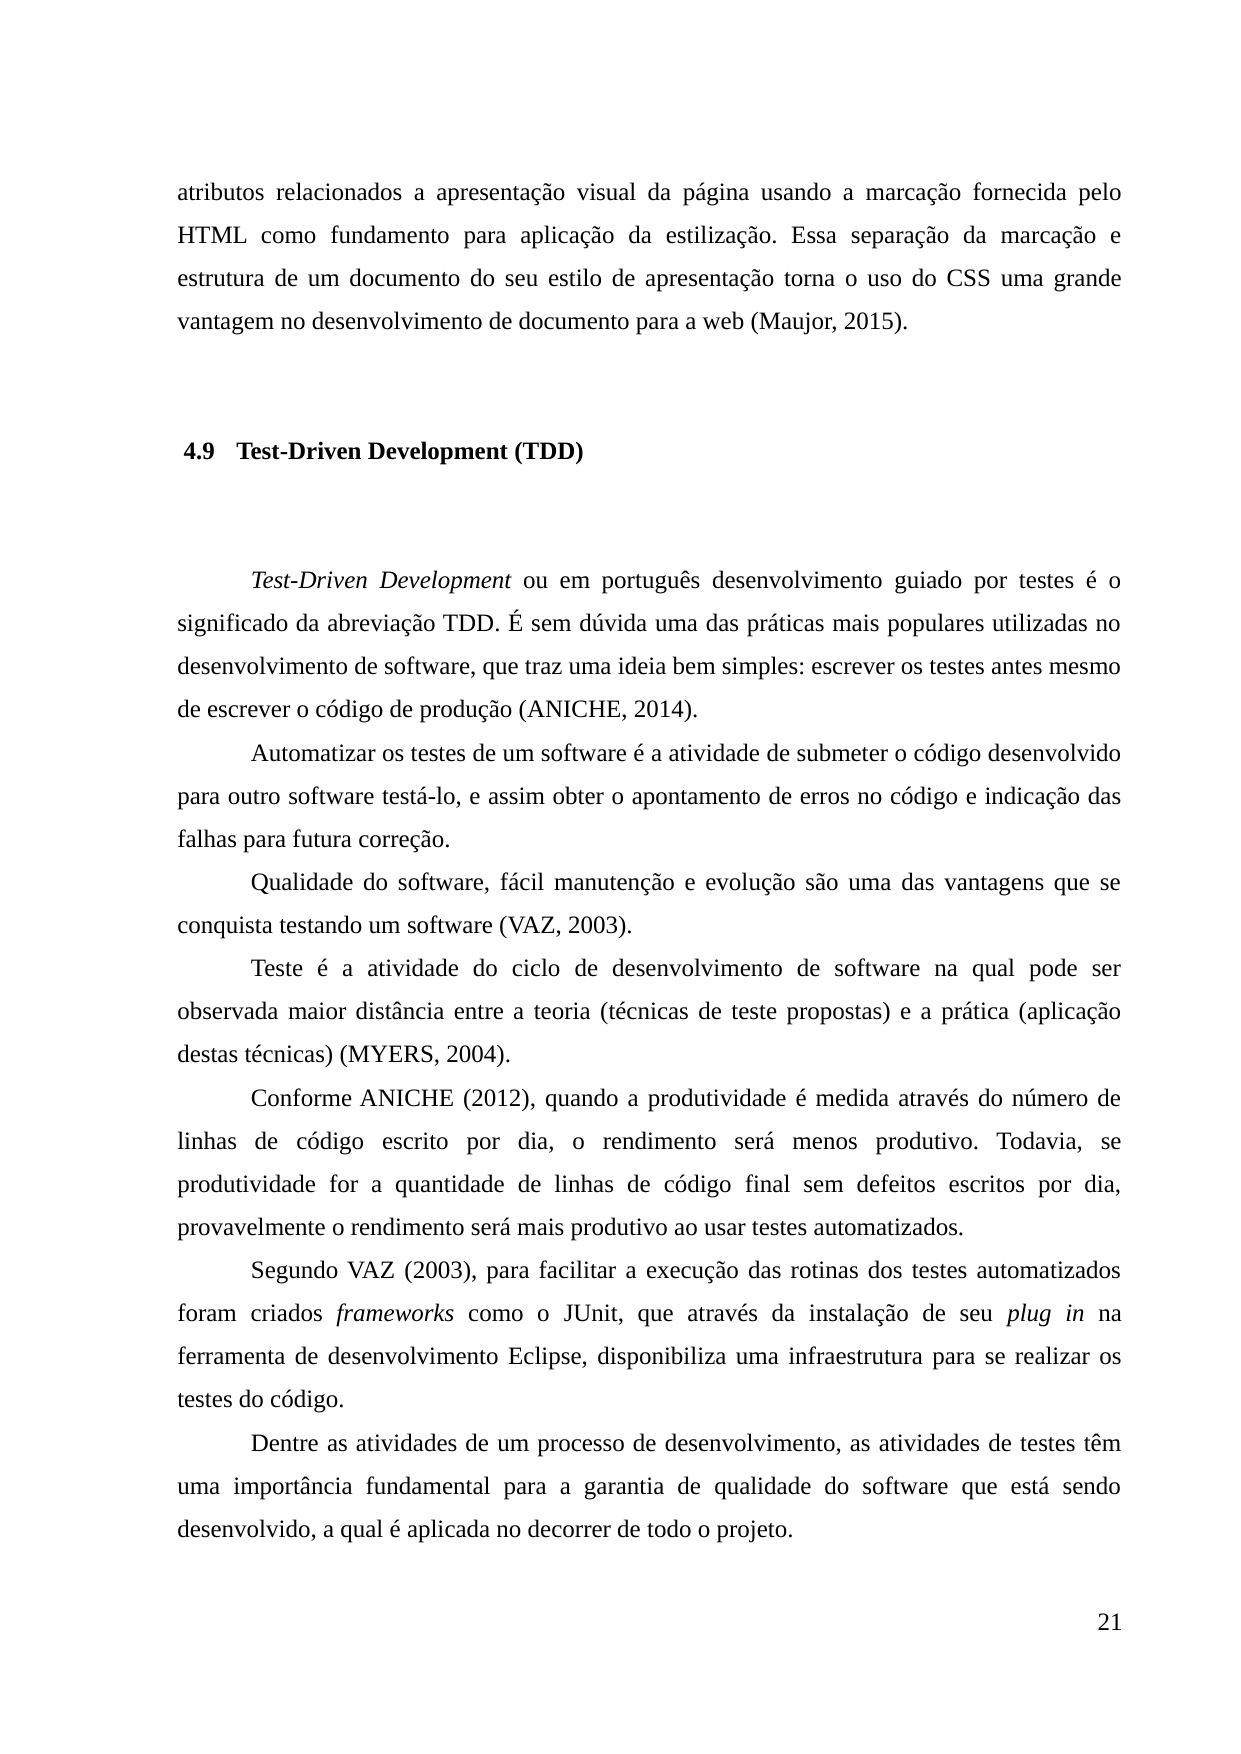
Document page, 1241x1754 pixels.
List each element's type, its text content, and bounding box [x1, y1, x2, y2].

text Qualidade do software, fácil manutenção e evolução são uma das vantagens que se conquista testando um software (VAZ, 2003). [177, 867, 1122, 939]
text Test-Driven Development ou em português desenvolvimento guiado por testes é o significado da abreviação TDD. É sem dúvida uma das práticas mais populares utilizadas no desenvolvimento de software, que traz uma ideia bem simples: escrever os testes antes mesmo de escrever o código de produção (ANICHE, 2014). [177, 565, 1122, 723]
subtitle Test-Driven Development (TDD) [177, 436, 1122, 464]
text atributos relacionados a apresentação visual da página usando a marcação fornecida pelo HTML como fundamento para aplicação da estilização. Essa separação da marcação e estrutura de um documento do seu estilo de apresentação torna o uso do CSS uma grande vantagem no desenvolvimento de documento para a web (Maujor, 2015). [177, 177, 1122, 335]
text Conforme ANICHE (2012), quando a produtividade é medida através do número de linhas de código escrito por dia, o rendimento será menos produtivo. Todavia, se produtividade for a quantidade de linhas de código final sem defeitos escritos por dia, provavelmente o rendimento será mais produtivo ao usar testes automatizados. [177, 1083, 1122, 1241]
text Automatizar os testes de um software é a atividade de submeter o código desenvolvido para outro software testá-lo, e assim obter o apontamento de erros no código e indicação das falhas para futura correção. [177, 738, 1122, 853]
text Segundo VAZ (2003), para facilitar a execução das rotinas dos testes automatizados foram criados frameworks como o JUnit, que através da instalação de seu plug in na ferramenta de desenvolvimento Eclipse, disponibiliza uma infraestrutura para se realizar os testes do código. [177, 1255, 1122, 1413]
text Dentre as atividades de um processo de desenvolvimento, as atividades de testes têm uma importância fundamental para a garantia de qualidade do software que está sendo desenvolvido, a qual é aplicada no decorrer de todo o projeto. [177, 1428, 1122, 1543]
text Teste é a atividade do ciclo de desenvolvimento de software na qual pode ser observada maior distância entre a teoria (técnicas de teste propostas) e a prática (aplicação destas técnicas) (MYERS, 2004). [177, 953, 1122, 1068]
